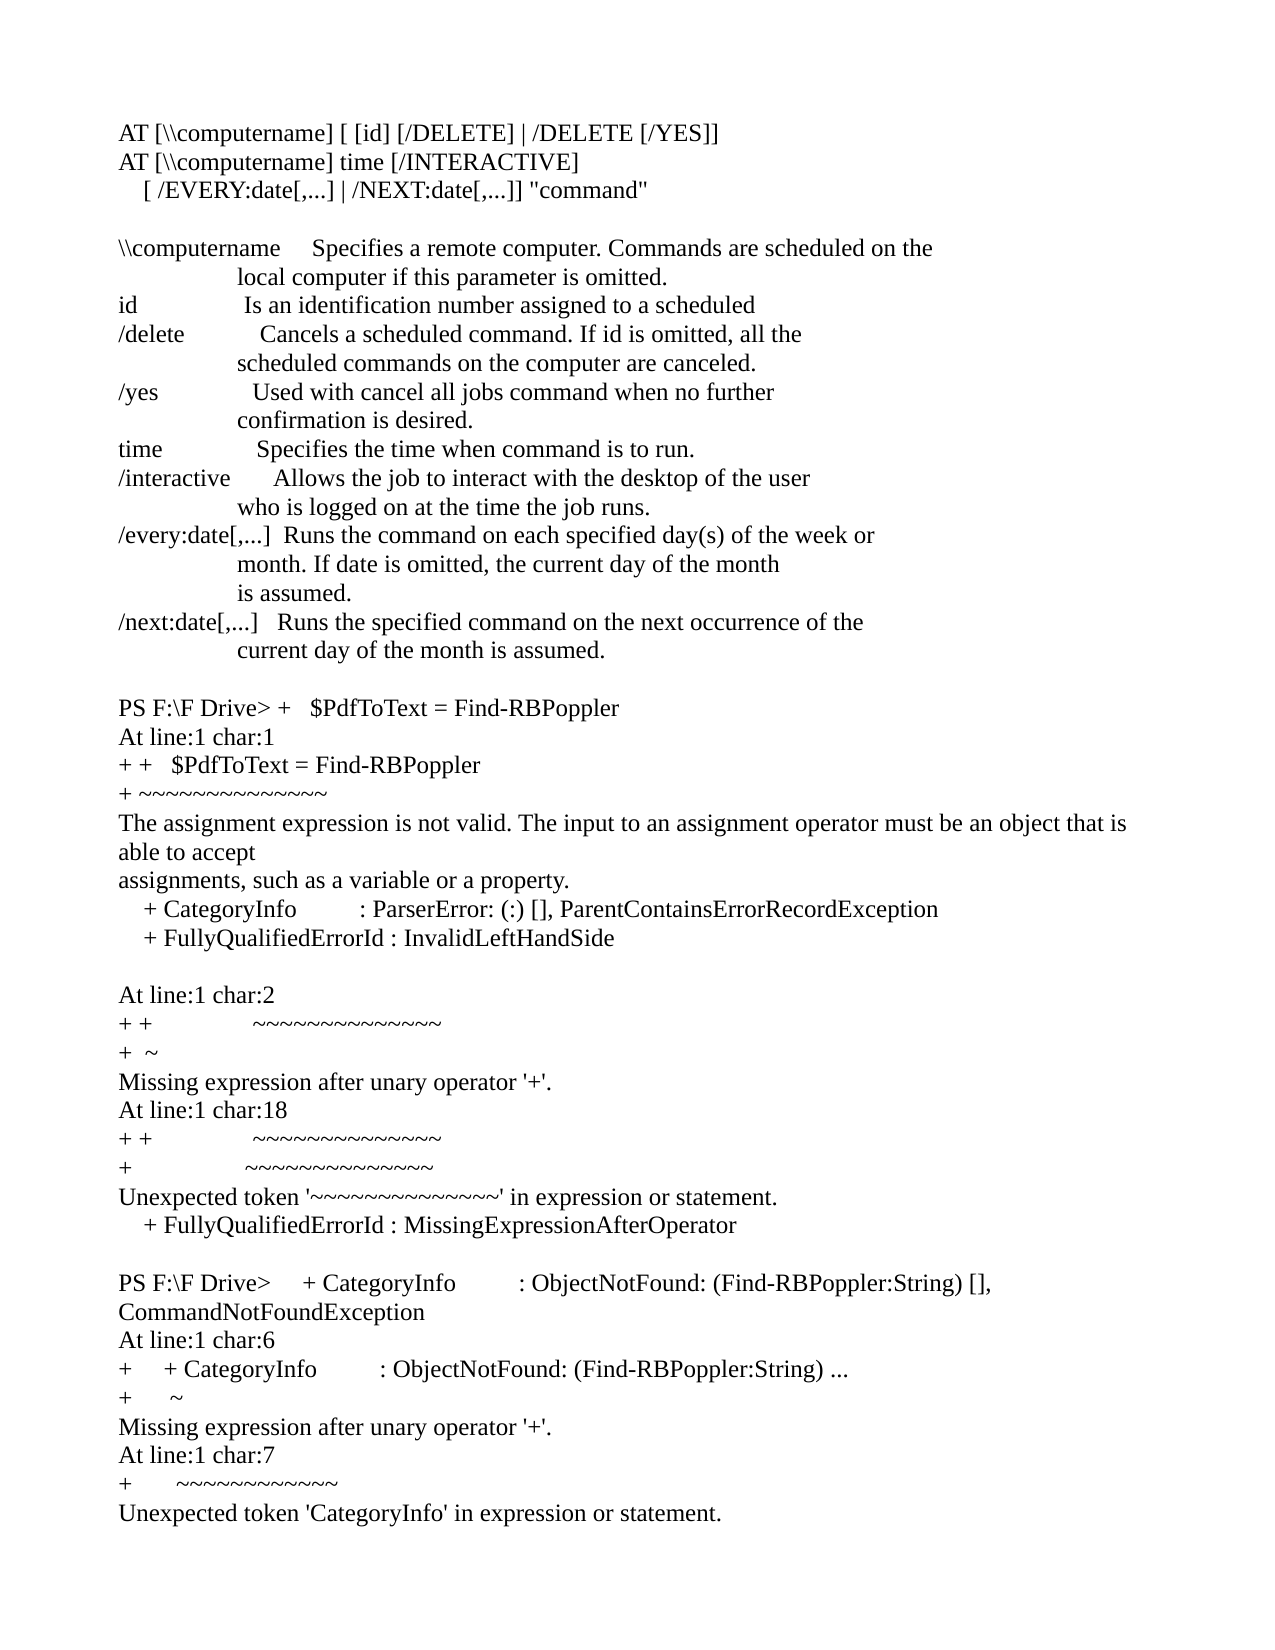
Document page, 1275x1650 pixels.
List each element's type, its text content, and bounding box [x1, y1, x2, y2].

text + + CategoryInfo : ObjectNotFound: (Find-RBPoppler:String) ... [118, 1354, 1157, 1383]
text + ~ [118, 1038, 1157, 1067]
text At line:1 char:18 [118, 1096, 1157, 1124]
text AT [\\computername] [ [id] [/DELETE] | /DELETE [/YES]] [118, 118, 1157, 147]
text + + ~~~~~~~~~~~~~~ [118, 1009, 1157, 1038]
text /next:date[,...] Runs the specified command on the next occurrence of the [118, 607, 1157, 636]
text + ~~~~~~~~~~~~~~ [118, 1153, 1157, 1182]
text + FullyQualifiedErrorId : InvalidLeftHandSide [118, 923, 1157, 952]
text is assumed. [118, 578, 1157, 607]
text current day of the month is assumed. [118, 636, 1157, 664]
text Unexpected token '~~~~~~~~~~~~~~' in expression or statement. [118, 1182, 1157, 1211]
text id Is an identification number assigned to a scheduled [118, 291, 1157, 319]
text time Specifies the time when command is to run. [118, 434, 1157, 463]
text [ /EVERY:date[,...] | /NEXT:date[,...]] "command" [118, 176, 1157, 204]
text who is logged on at the time the job runs. [118, 492, 1157, 521]
text + FullyQualifiedErrorId : MissingExpressionAfterOperator [118, 1211, 1157, 1239]
text At line:1 char:2 [118, 981, 1157, 1009]
text + CategoryInfo : ParserError: (:) [], ParentContainsErrorRecordException [118, 894, 1157, 923]
text The assignment expression is not valid. The input to an assignment operator must be an object that is able to accept [118, 808, 1157, 866]
text /delete Cancels a scheduled command. If id is omitted, all the [118, 319, 1157, 348]
text AT [\\computername] time [/INTERACTIVE] [118, 147, 1157, 176]
text /every:date[,...] Runs the command on each specified day(s) of the week or [118, 521, 1157, 549]
text confirmation is desired. [118, 406, 1157, 434]
text + ~~~~~~~~~~~~ [118, 1469, 1157, 1498]
text + ~~~~~~~~~~~~~~ [118, 779, 1157, 808]
text Missing expression after unary operator '+'. [118, 1412, 1157, 1441]
text Missing expression after unary operator '+'. [118, 1067, 1157, 1096]
text PS F:\F Drive> + $PdfToText = Find-RBPoppler [118, 693, 1157, 722]
text assignments, such as a variable or a property. [118, 866, 1157, 894]
text month. If date is omitted, the current day of the month [118, 549, 1157, 578]
text + + ~~~~~~~~~~~~~~ [118, 1124, 1157, 1153]
text Unexpected token 'CategoryInfo' in expression or statement. [118, 1498, 1157, 1527]
text PS F:\F Drive> + CategoryInfo : ObjectNotFound: (Find-RBPoppler:String) [], CommandNotFoundException [118, 1268, 1157, 1326]
text At line:1 char:1 [118, 722, 1157, 751]
text /yes Used with cancel all jobs command when no further [118, 377, 1157, 406]
text \\computername Specifies a remote computer. Commands are scheduled on the [118, 233, 1157, 262]
text + ~ [118, 1383, 1157, 1412]
text /interactive Allows the job to interact with the desktop of the user [118, 463, 1157, 492]
text scheduled commands on the computer are canceled. [118, 348, 1157, 377]
text local computer if this parameter is omitted. [118, 262, 1157, 291]
text + + $PdfToText = Find-RBPoppler [118, 751, 1157, 779]
text At line:1 char:7 [118, 1441, 1157, 1469]
text At line:1 char:6 [118, 1326, 1157, 1354]
